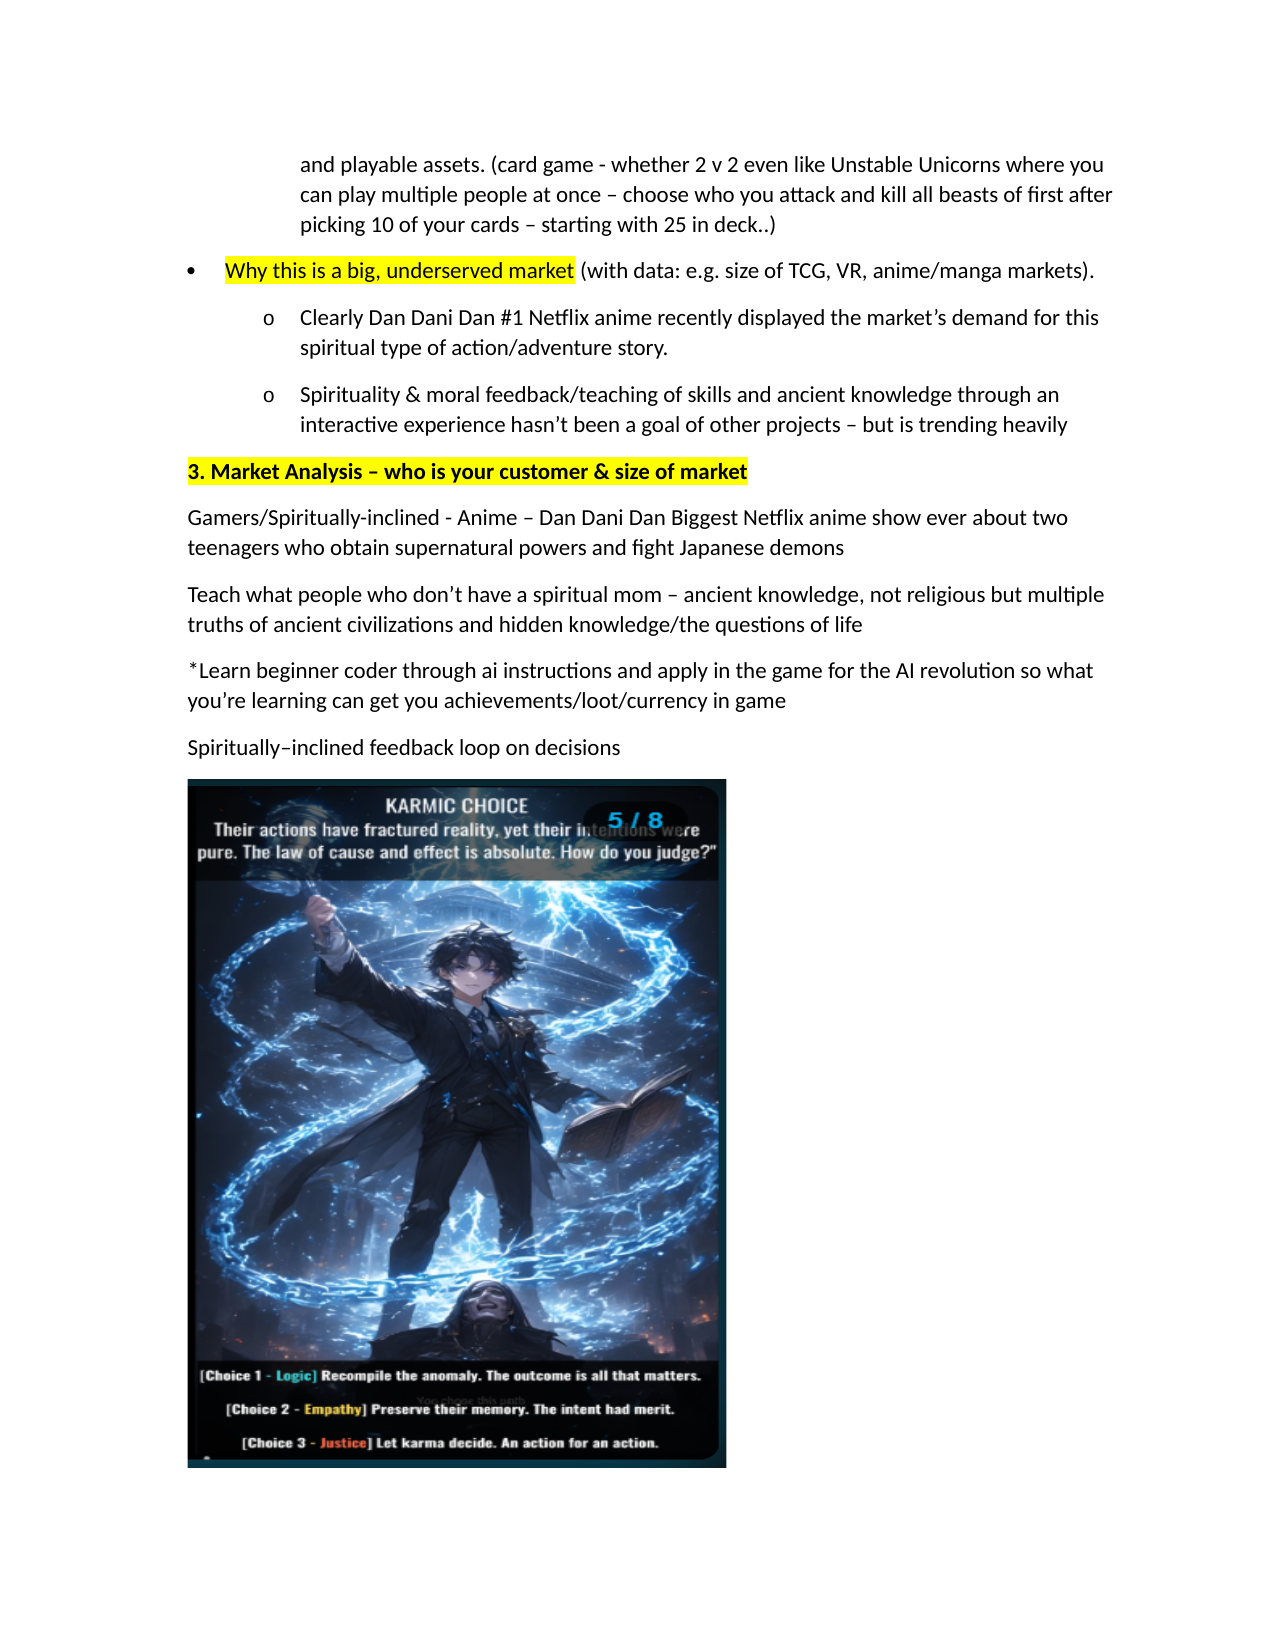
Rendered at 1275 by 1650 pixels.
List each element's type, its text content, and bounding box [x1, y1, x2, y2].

text Teach what people who don’t have a spiritual mom – ancient knowledge, not religious but multiple truths of ancient civilizations and hidden knowledge/the questions of life [187, 580, 1125, 638]
list Spirituality & moral feedback/teaching of skills and ancient knowledge through an interactive experience hasn’t been a goal of other projects – but is trending heavily [262, 380, 1125, 438]
text *Learn beginner coder through ai instructions and apply in the game for the AI revolution so what you’re learning can get you achievements/loot/currency in game [187, 656, 1125, 714]
list Clearly Dan Dani Dan #1 Netflix anime recently displayed the market’s demand for this spiritual type of action/adventure story. [262, 303, 1125, 361]
text Gamers/Spiritually-inclined - Anime – Dan Dani Dan Biggest Netflix anime show ever about two teenagers who obtain supernatural powers and fight Japanese demons [187, 503, 1125, 561]
list and playable assets. (card game - whether 2 v 2 even like Unstable Unicorns where you can play multiple people at once – choose who you attack and kill all beasts of first after picking 10 of your cards – starting with 25 in deck..) [262, 150, 1125, 238]
list Why this is a big, underserved market (with data: e.g. size of TCG, VR, anime/manga markets). [187, 256, 1125, 284]
text 3. Market Analysis – who is your customer & size of market [187, 457, 1125, 485]
text Spiritually–inclined feedback loop on decisions [187, 733, 1125, 761]
